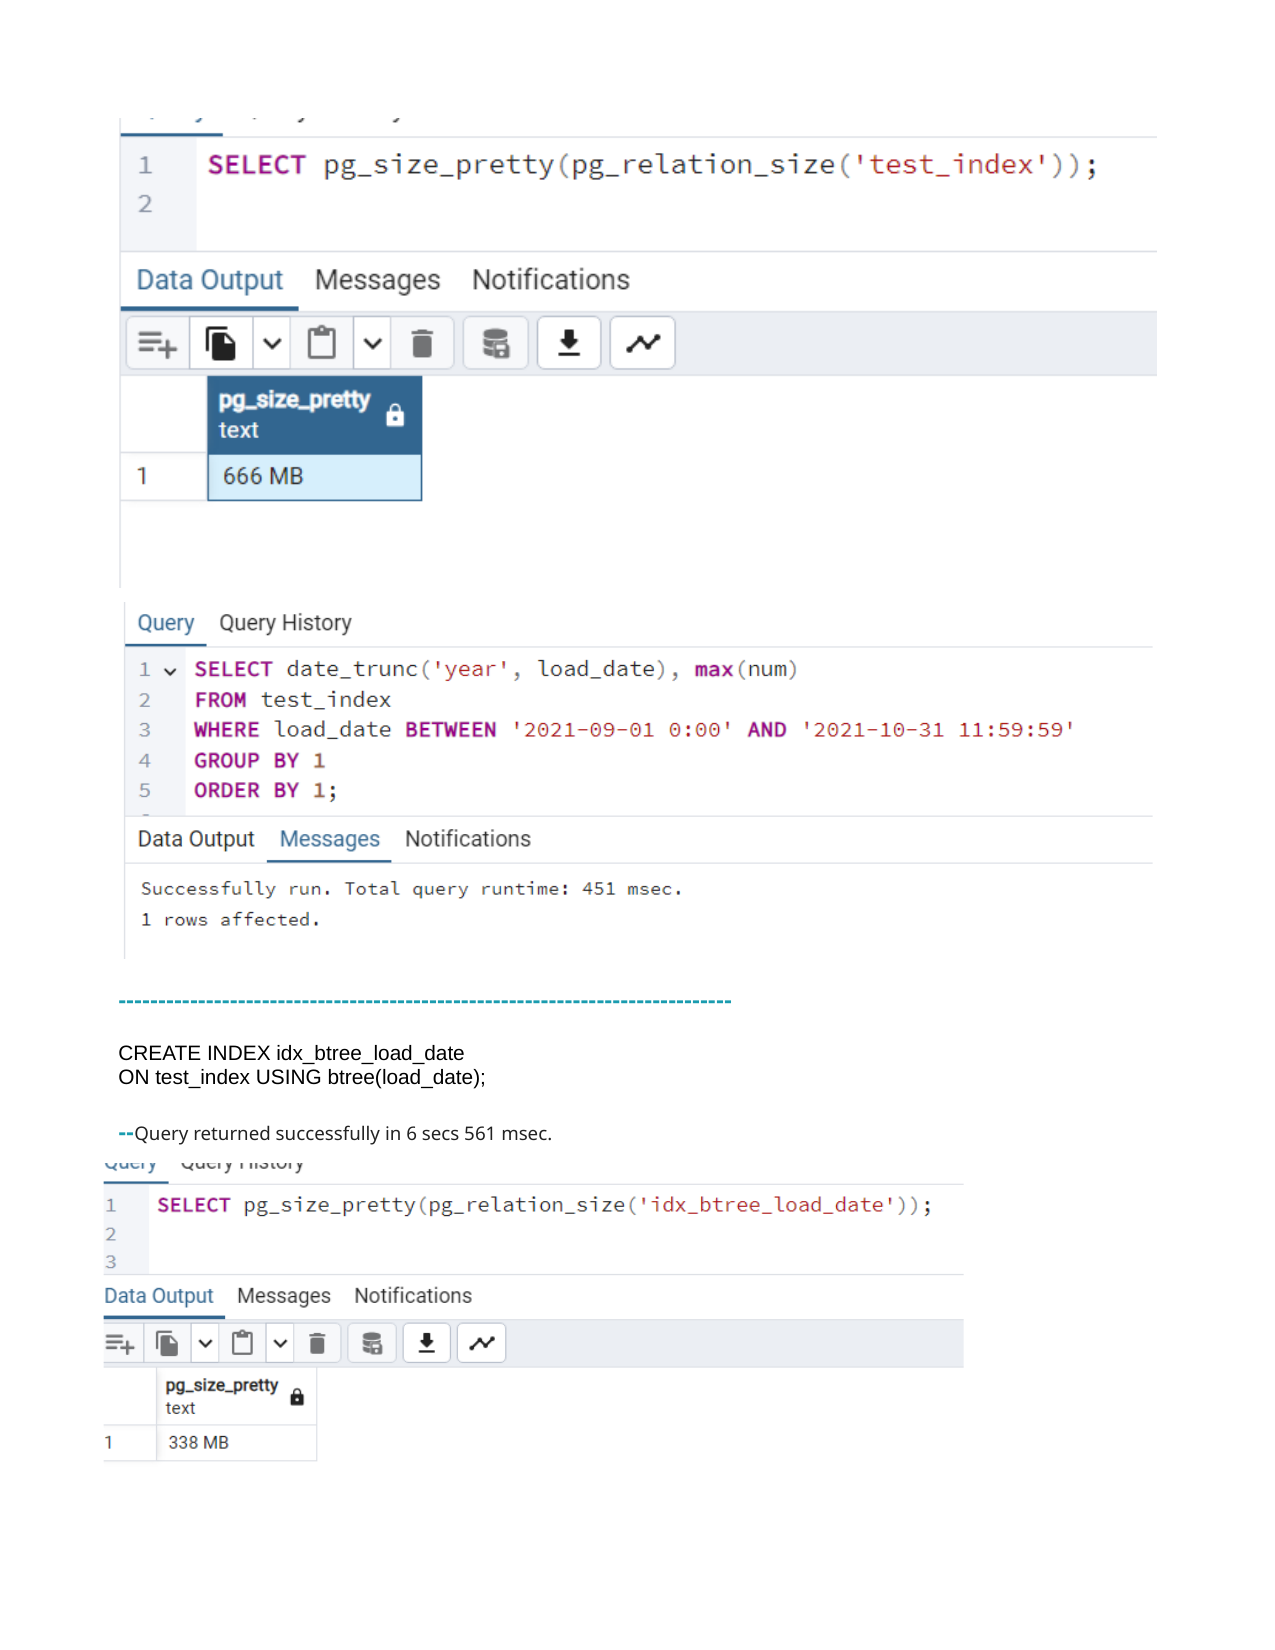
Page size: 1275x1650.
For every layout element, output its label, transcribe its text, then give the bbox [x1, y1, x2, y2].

picture [103, 1163, 964, 1473]
text ----------------------------------------------------------------------------- [118, 986, 1157, 1013]
text --Query returned successfully in 6 secs 561 msec. [118, 1116, 1157, 1145]
picture [113, 602, 1153, 959]
text CREATE INDEX idx_btree_load_date [118, 1041, 1157, 1065]
picture [118, 118, 1157, 588]
text ON test_index USING btree(load_date); [118, 1065, 1157, 1089]
